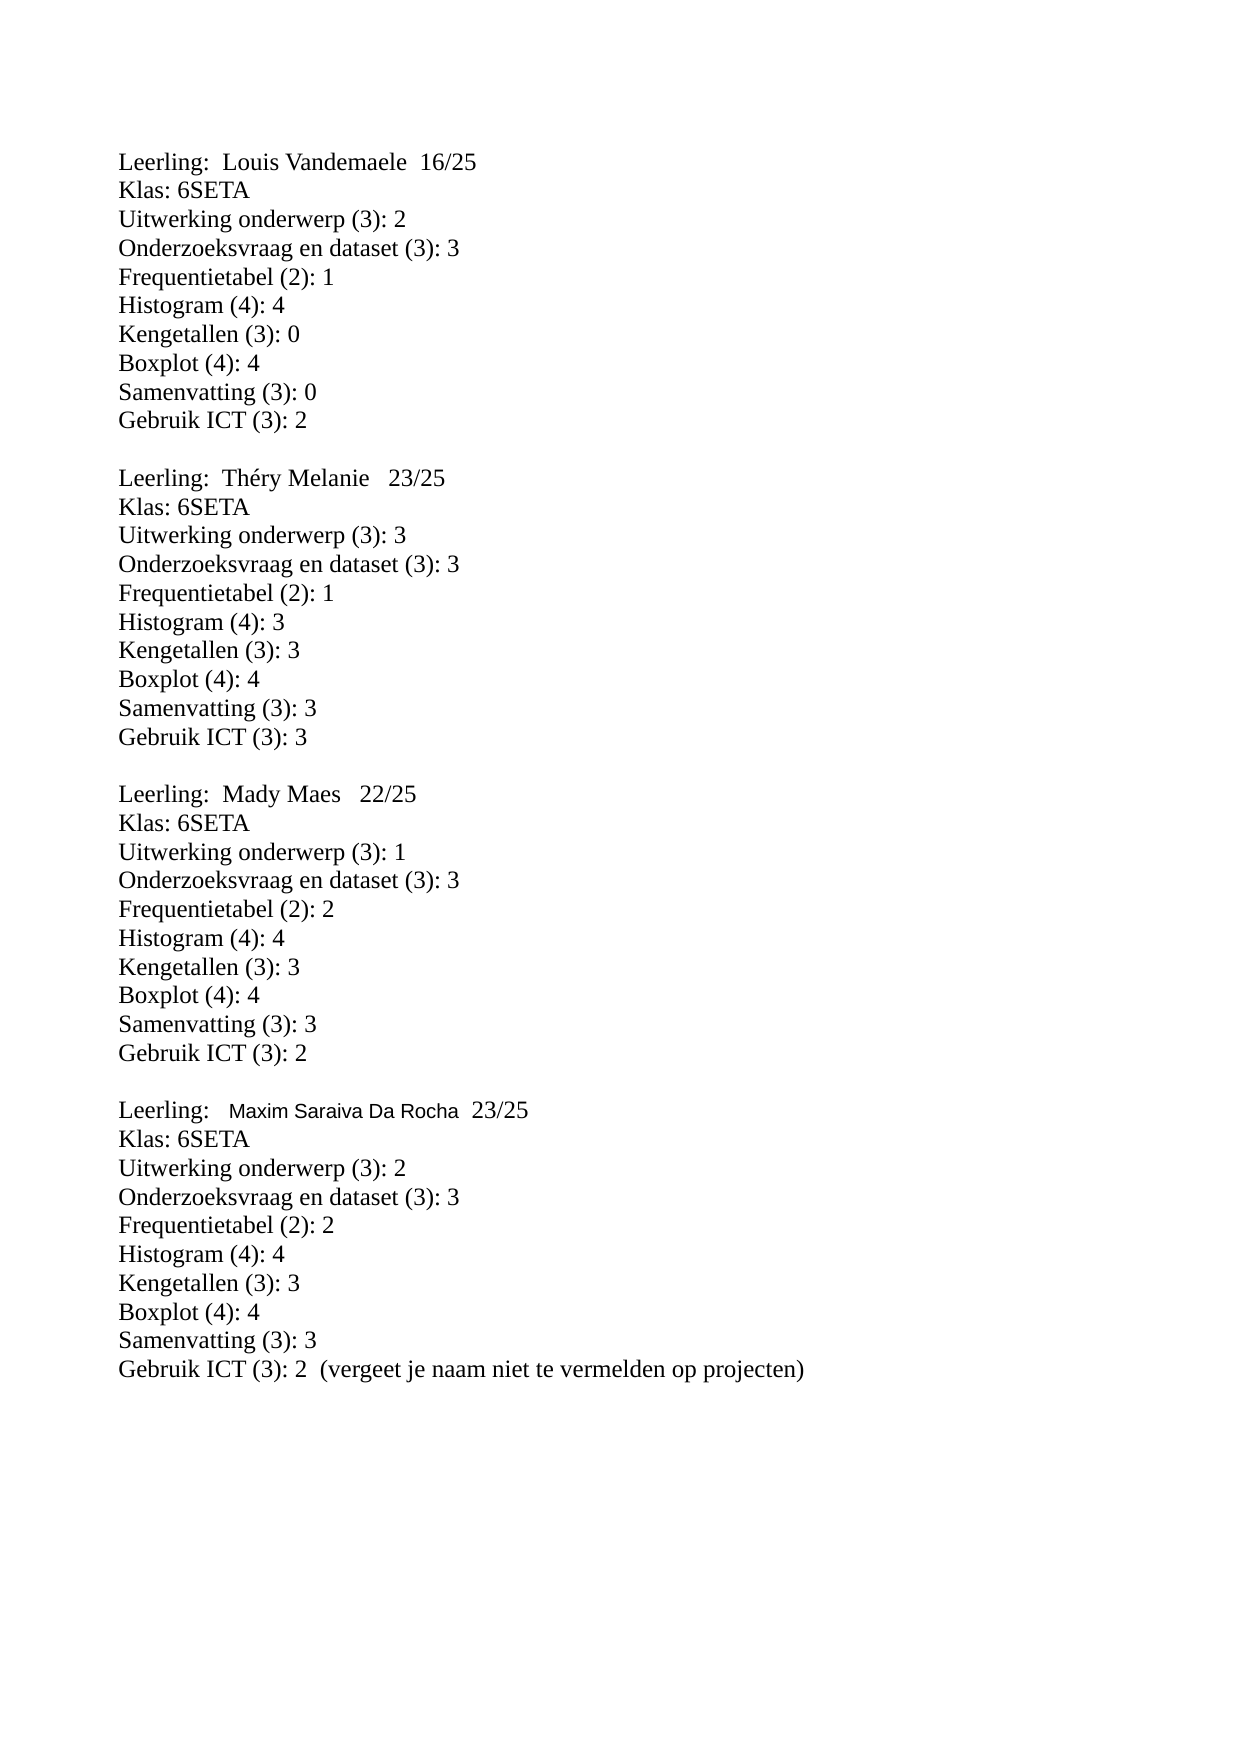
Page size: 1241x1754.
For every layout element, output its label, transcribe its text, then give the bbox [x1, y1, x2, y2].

text Boxplot (4): 4 [118, 664, 1122, 693]
text Klas: 6SETA [118, 492, 1122, 521]
text Samenvatting (3): 3 [118, 693, 1122, 722]
text Kengetallen (3): 0 [118, 319, 1122, 348]
text Uitwerking onderwerp (3): 3 [118, 521, 1122, 549]
text Frequentietabel (2): 1 [118, 578, 1122, 607]
text Histogram (4): 4 [118, 291, 1122, 319]
text Frequentietabel (2): 1 [118, 262, 1122, 291]
text Boxplot (4): 4 [118, 1297, 1122, 1326]
text Leerling: Maxim Saraiva Da Rocha 23/25 [118, 1096, 1122, 1124]
text Kengetallen (3): 3 [118, 636, 1122, 664]
text Histogram (4): 3 [118, 607, 1122, 636]
text Gebruik ICT (3): 2 [118, 1038, 1122, 1067]
text Uitwerking onderwerp (3): 2 [118, 204, 1122, 233]
text Leerling: Théry Melanie 23/25 [118, 463, 1122, 492]
text Onderzoeksvraag en dataset (3): 3 [118, 866, 1122, 894]
text Frequentietabel (2): 2 [118, 1211, 1122, 1239]
text Boxplot (4): 4 [118, 348, 1122, 377]
text Frequentietabel (2): 2 [118, 894, 1122, 923]
text Onderzoeksvraag en dataset (3): 3 [118, 233, 1122, 262]
text Uitwerking onderwerp (3): 1 [118, 837, 1122, 866]
text Onderzoeksvraag en dataset (3): 3 [118, 1182, 1122, 1211]
text Leerling: Mady Maes 22/25 [118, 779, 1122, 808]
text Samenvatting (3): 3 [118, 1326, 1122, 1354]
text Boxplot (4): 4 [118, 981, 1122, 1009]
text Kengetallen (3): 3 [118, 1268, 1122, 1297]
text Klas: 6SETA [118, 1124, 1122, 1153]
text Histogram (4): 4 [118, 923, 1122, 952]
text Klas: 6SETA [118, 808, 1122, 837]
text Samenvatting (3): 0 [118, 377, 1122, 406]
text Klas: 6SETA [118, 176, 1122, 204]
text Onderzoeksvraag en dataset (3): 3 [118, 549, 1122, 578]
text Gebruik ICT (3): 2 [118, 406, 1122, 434]
text Gebruik ICT (3): 3 [118, 722, 1122, 751]
text Uitwerking onderwerp (3): 2 [118, 1153, 1122, 1182]
text Samenvatting (3): 3 [118, 1009, 1122, 1038]
text Kengetallen (3): 3 [118, 952, 1122, 981]
text Leerling: Louis Vandemaele 16/25 [118, 147, 1122, 176]
text Histogram (4): 4 [118, 1239, 1122, 1268]
text Gebruik ICT (3): 2 (vergeet je naam niet te vermelden op projecten) [118, 1354, 1122, 1383]
